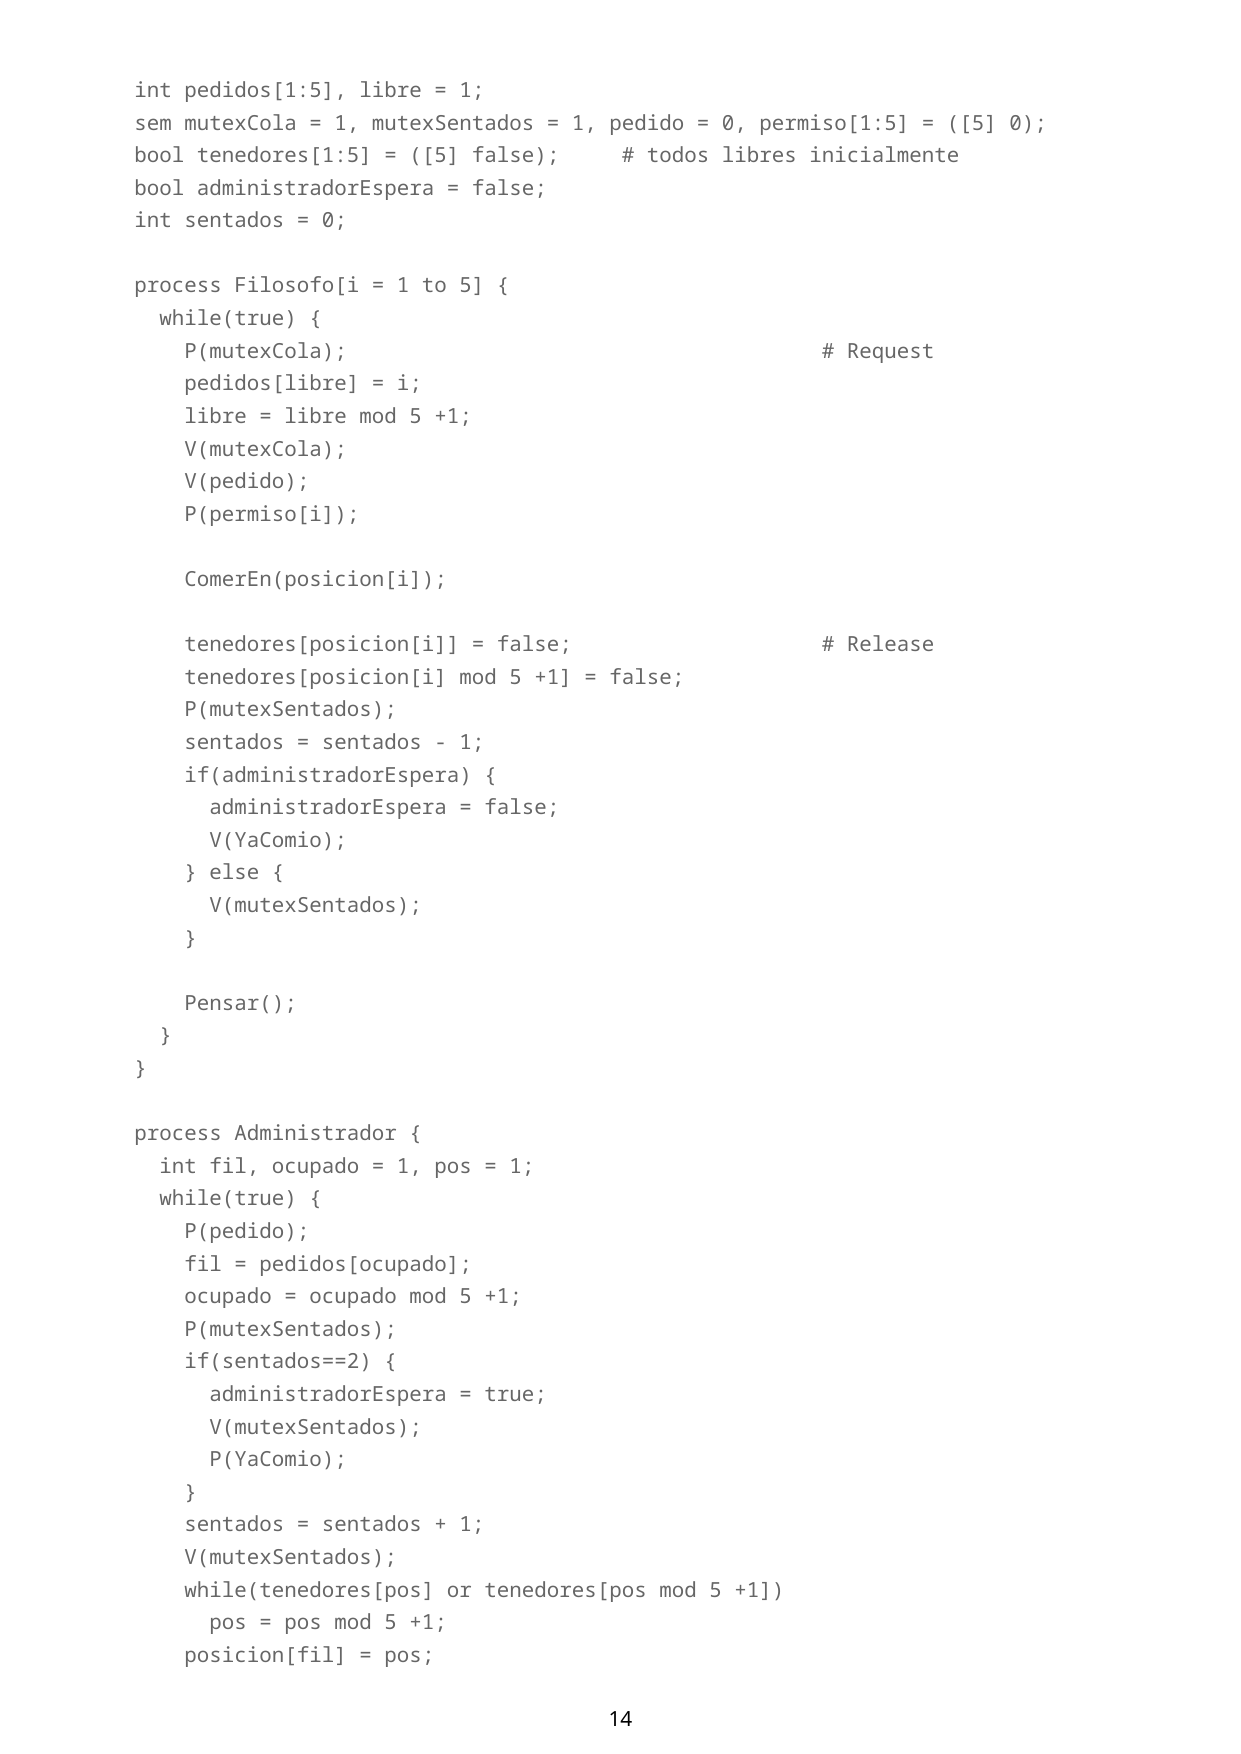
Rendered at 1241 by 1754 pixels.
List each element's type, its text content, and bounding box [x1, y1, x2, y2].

text } [134, 1477, 1165, 1505]
text pedidos[libre] = i; [134, 368, 1165, 397]
text P(YaComio); [134, 1444, 1165, 1473]
text libre = libre mod 5 +1; [134, 401, 1165, 429]
text P(mutexSentados); [134, 694, 1165, 723]
text P(mutexCola); # Request [134, 336, 1165, 364]
text administradorEspera = false; [134, 792, 1165, 821]
text sentados = sentados + 1; [134, 1509, 1165, 1538]
text sem mutexCola = 1, mutexSentados = 1, pedido = 0, permiso[1:5] = ([5] 0); [134, 108, 1165, 136]
text if(sentados==2) { [134, 1347, 1165, 1375]
text tenedores[posicion[i]] = false; # Release [134, 629, 1165, 658]
text ocupado = ocupado mod 5 +1; [134, 1281, 1165, 1310]
text while(true) { [134, 303, 1165, 332]
text fil = pedidos[ocupado]; [134, 1249, 1165, 1277]
text V(mutexCola); [134, 434, 1165, 462]
text V(mutexSentados); [134, 1542, 1165, 1571]
text } [134, 923, 1165, 951]
text } [134, 1053, 1165, 1082]
text int sentados = 0; [134, 205, 1165, 234]
text V(pedido); [134, 466, 1165, 495]
text V(YaComio); [134, 825, 1165, 853]
text if(administradorEspera) { [134, 760, 1165, 788]
text pos = pos mod 5 +1; [134, 1607, 1165, 1636]
text P(permiso[i]); [134, 499, 1165, 527]
text bool tenedores[1:5] = ([5] false); # todos libres inicialmente [134, 140, 1165, 169]
text V(mutexSentados); [134, 1412, 1165, 1440]
text P(mutexSentados); [134, 1314, 1165, 1342]
text tenedores[posicion[i] mod 5 +1] = false; [134, 662, 1165, 690]
text while(tenedores[pos] or tenedores[pos mod 5 +1]) [134, 1575, 1165, 1603]
text process Administrador { [134, 1118, 1165, 1147]
text Pensar(); [134, 988, 1165, 1016]
text } [134, 1021, 1165, 1049]
text while(true) { [134, 1183, 1165, 1212]
text P(pedido); [134, 1216, 1165, 1244]
text bool administradorEspera = false; [134, 173, 1165, 201]
text } else { [134, 857, 1165, 886]
text int pedidos[1:5], libre = 1; [134, 75, 1165, 103]
text ComerEn(posicion[i]); [134, 564, 1165, 592]
text posicion[fil] = pos; [134, 1640, 1165, 1668]
text administradorEspera = true; [134, 1379, 1165, 1408]
text V(mutexSentados); [134, 890, 1165, 918]
text sentados = sentados - 1; [134, 727, 1165, 756]
text int fil, ocupado = 1, pos = 1; [134, 1151, 1165, 1179]
text process Filosofo[i = 1 to 5] { [134, 271, 1165, 299]
